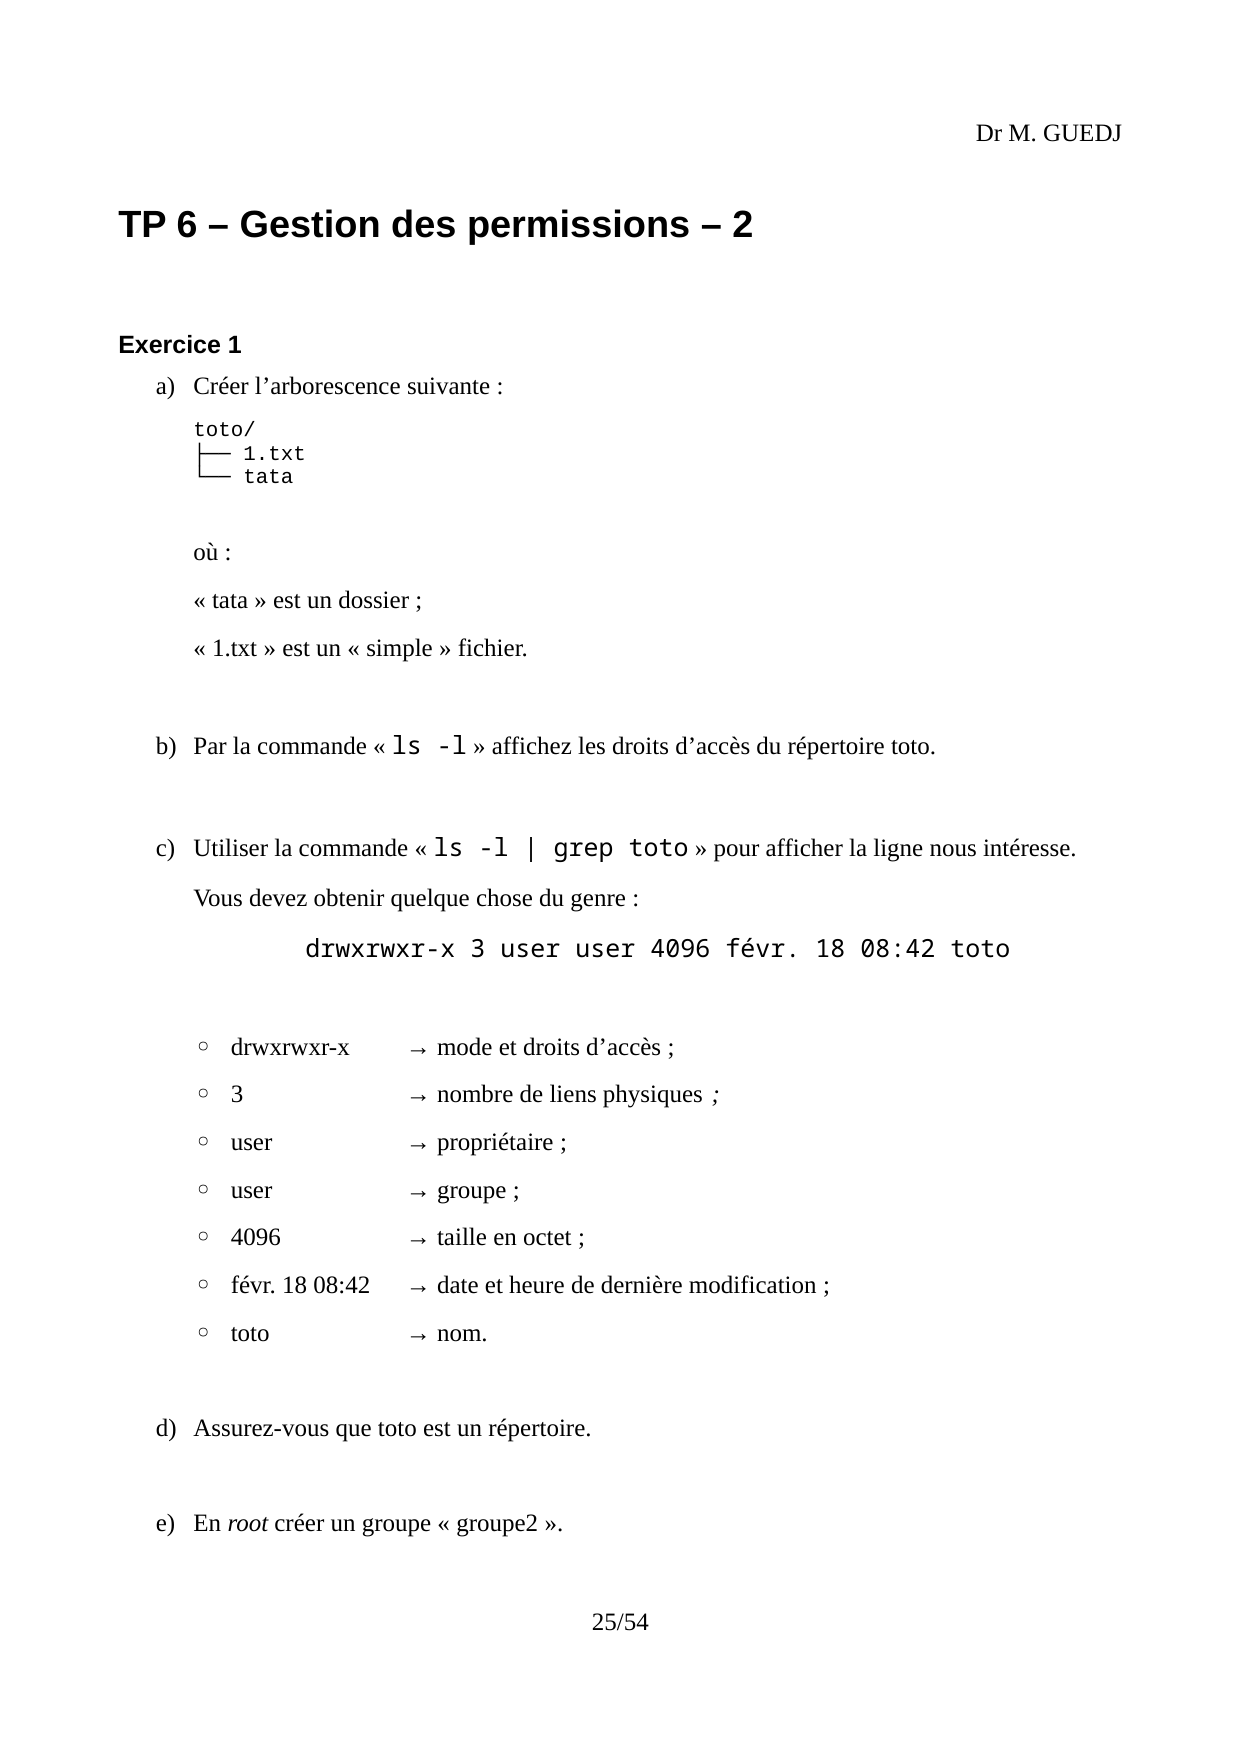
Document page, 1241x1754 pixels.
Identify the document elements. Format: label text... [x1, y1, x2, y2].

list Créer l’arborescence suivante : [156, 371, 1122, 400]
list ├── 1.txt [200, 443, 1122, 466]
list drwxrwxr-x 3 user user 4096 févr. 18 08:42 toto [156, 931, 1122, 965]
list Vous devez obtenir quelque chose du genre : [156, 883, 1122, 912]
list └── tata [156, 466, 1122, 490]
list Par la commande « ls -l » affichez les droits d’accès du répertoire toto. [156, 728, 1122, 762]
list Utiliser la commande « ls -l | grep toto » pour afficher la ligne nous intéresse. [156, 829, 1122, 863]
subtitle TP 6 – Gestion des permissions – 2 [118, 201, 1122, 245]
list où : [156, 537, 1122, 566]
list « 1.txt » est un « simple » fichier. [156, 633, 1122, 661]
list user → propriétaire ; [193, 1127, 1122, 1156]
list févr. 18 08:42 → date et heure de dernière modification ; [193, 1270, 1122, 1299]
list « tata » est un dossier ; [156, 585, 1122, 614]
list toto → nom. [193, 1318, 1122, 1346]
list En root créer un groupe « groupe2 ». [156, 1508, 1122, 1537]
list 3 → nombre de liens physiques ; [193, 1079, 1122, 1108]
list ├── 1.txt [156, 443, 199, 466]
list drwxrwxr-x → mode et droits d’accès ; [193, 1032, 1122, 1061]
list user → groupe ; [193, 1175, 1122, 1203]
list 4096 → taille en octet ; [193, 1222, 1122, 1251]
text Exercice 1 [118, 330, 1122, 359]
list toto/ [156, 419, 1122, 443]
list Assurez-vous que toto est un répertoire. [156, 1413, 1122, 1442]
